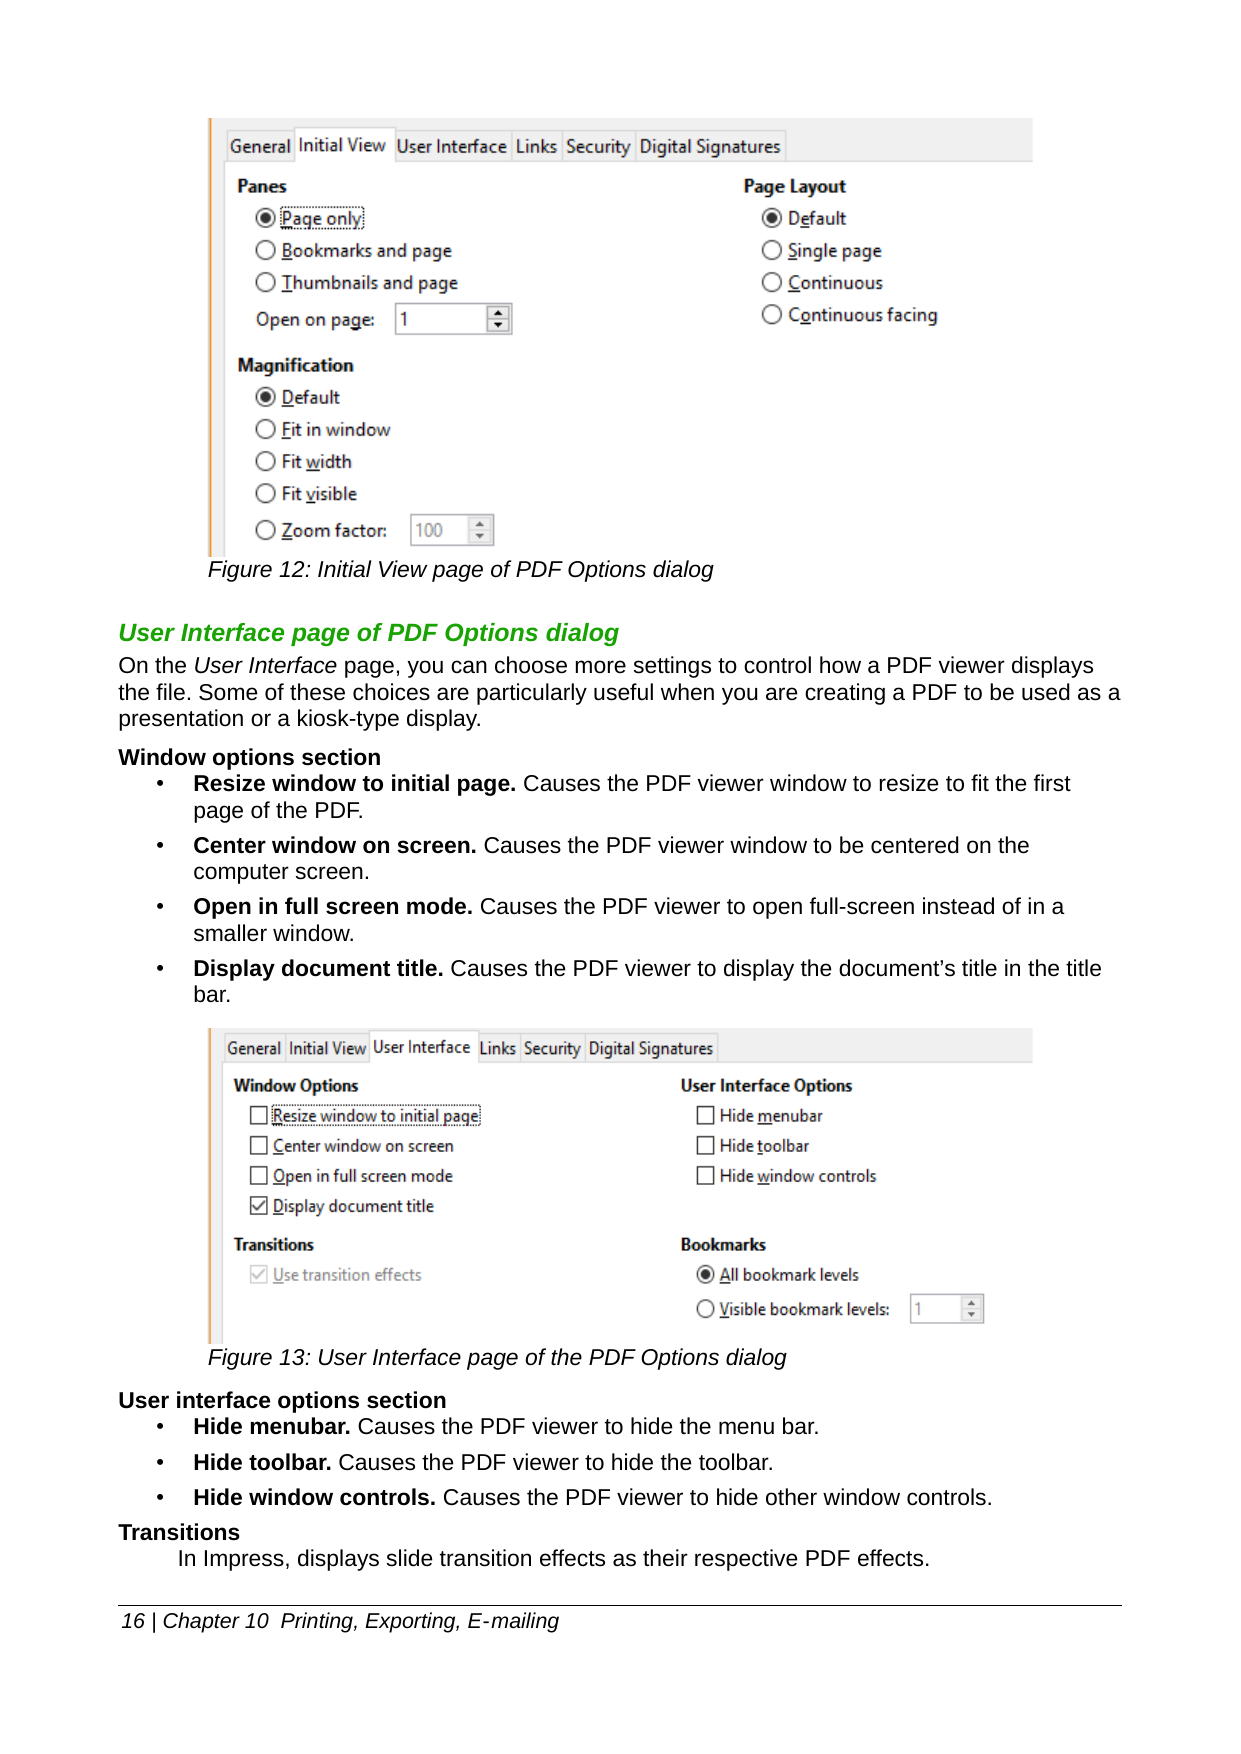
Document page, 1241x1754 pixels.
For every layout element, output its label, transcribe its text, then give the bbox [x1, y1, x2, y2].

picture [207, 118, 1033, 557]
list Hide menubar. Causes the PDF viewer to hide the menu bar. [156, 1413, 1122, 1439]
text Window options section [118, 744, 1122, 770]
text Transitions [118, 1519, 1122, 1545]
text On the User Interface page, you can choose more settings to control how a PDF viewer displays the file. Some of these choices are particularly useful when you are creating a PDF to be used as a presentation or a kiosk-type display. [118, 652, 1122, 731]
text User interface options section [118, 1387, 1122, 1413]
list Display document title. Causes the PDF viewer to display the document’s title in the title bar. [156, 955, 1122, 1008]
subtitle User Interface page of PDF Options dialog [118, 618, 1122, 646]
text Figure 12: Initial View page of PDF Options dialog [208, 557, 1033, 582]
list Hide toolbar. Causes the PDF viewer to hide the toolbar. [156, 1448, 1122, 1475]
list Open in full screen mode. Causes the PDF viewer to open full-screen instead of in a smaller window. [156, 893, 1122, 946]
list Center window on screen. Causes the PDF viewer window to be centered on the computer screen. [156, 832, 1122, 884]
list Hide window controls. Causes the PDF viewer to hide other window controls. [156, 1484, 1122, 1510]
text In Impress, displays slide transition effects as their respective PDF effects. [177, 1545, 1122, 1572]
text Figure 13: User Interface page of the PDF Options dialog [208, 1344, 1033, 1370]
list Resize window to initial page. Causes the PDF viewer window to resize to fit the first page of the PDF. [156, 770, 1122, 823]
picture [207, 1028, 1033, 1344]
